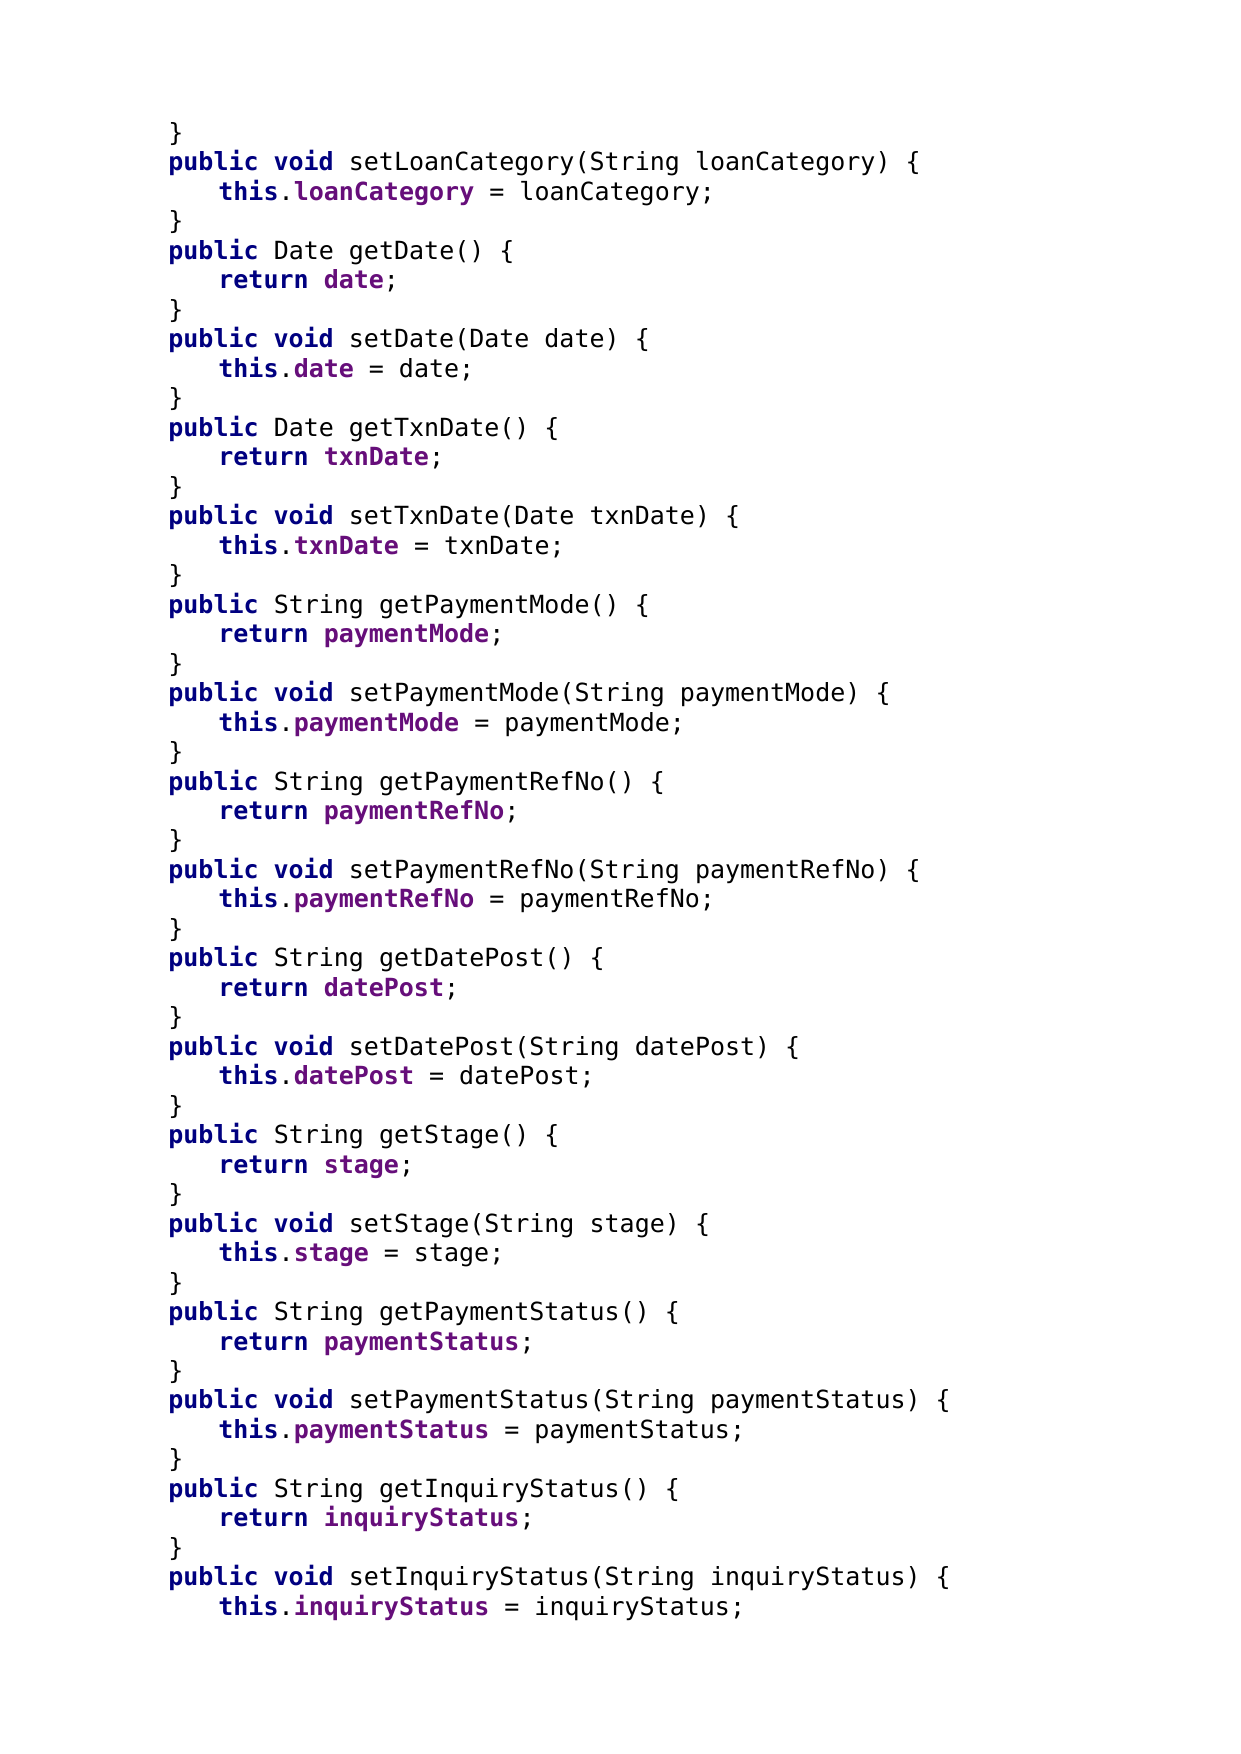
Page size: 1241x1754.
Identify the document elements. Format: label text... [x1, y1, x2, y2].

text public void setStage(String stage) { [118, 1209, 1122, 1238]
text this.paymentRefNo = paymentRefNo; [118, 884, 1122, 914]
text public void setLoanCategory(String loanCategory) { [118, 148, 1122, 177]
text this.datePost = datePost; [118, 1061, 1122, 1091]
text public void setTxnDate(Date txnDate) { [118, 501, 1122, 531]
text return inquiryStatus; [118, 1504, 1122, 1533]
text } [118, 1445, 1122, 1474]
text return paymentMode; [118, 619, 1122, 649]
text } [118, 1179, 1122, 1209]
text public Date getTxnDate() { [118, 413, 1122, 442]
text } [118, 472, 1122, 501]
text public String getStage() { [118, 1120, 1122, 1150]
text return txnDate; [118, 442, 1122, 472]
text this.loanCategory = loanCategory; [118, 177, 1122, 207]
text } [118, 118, 1122, 148]
text this.stage = stage; [118, 1238, 1122, 1268]
text public String getPaymentMode() { [118, 590, 1122, 619]
text } [118, 1091, 1122, 1120]
text } [118, 1533, 1122, 1563]
text this.txnDate = txnDate; [118, 531, 1122, 560]
text public void setPaymentRefNo(String paymentRefNo) { [118, 855, 1122, 884]
text } [118, 1356, 1122, 1386]
text public void setDatePost(String datePost) { [118, 1032, 1122, 1061]
text } [118, 914, 1122, 943]
text public void setInquiryStatus(String inquiryStatus) { [118, 1563, 1122, 1592]
text } [118, 737, 1122, 767]
text return paymentStatus; [118, 1327, 1122, 1356]
text } [118, 1268, 1122, 1297]
text public String getPaymentRefNo() { [118, 767, 1122, 796]
text } [118, 826, 1122, 855]
text return datePost; [118, 973, 1122, 1002]
text public String getDatePost() { [118, 943, 1122, 973]
text public void setDate(Date date) { [118, 324, 1122, 354]
text this.paymentStatus = paymentStatus; [118, 1415, 1122, 1445]
text } [118, 207, 1122, 236]
text public void setPaymentStatus(String paymentStatus) { [118, 1386, 1122, 1415]
text public void setPaymentMode(String paymentMode) { [118, 678, 1122, 708]
text } [118, 1002, 1122, 1032]
text return paymentRefNo; [118, 796, 1122, 826]
text public String getPaymentStatus() { [118, 1297, 1122, 1327]
text public Date getDate() { [118, 236, 1122, 266]
text this.inquiryStatus = inquiryStatus; [118, 1592, 1122, 1622]
text } [118, 295, 1122, 324]
text return stage; [118, 1150, 1122, 1179]
text } [118, 383, 1122, 413]
text public String getInquiryStatus() { [118, 1474, 1122, 1504]
text return date; [118, 266, 1122, 295]
text this.date = date; [118, 354, 1122, 383]
text } [118, 649, 1122, 678]
text this.paymentMode = paymentMode; [118, 708, 1122, 737]
text } [118, 560, 1122, 590]
